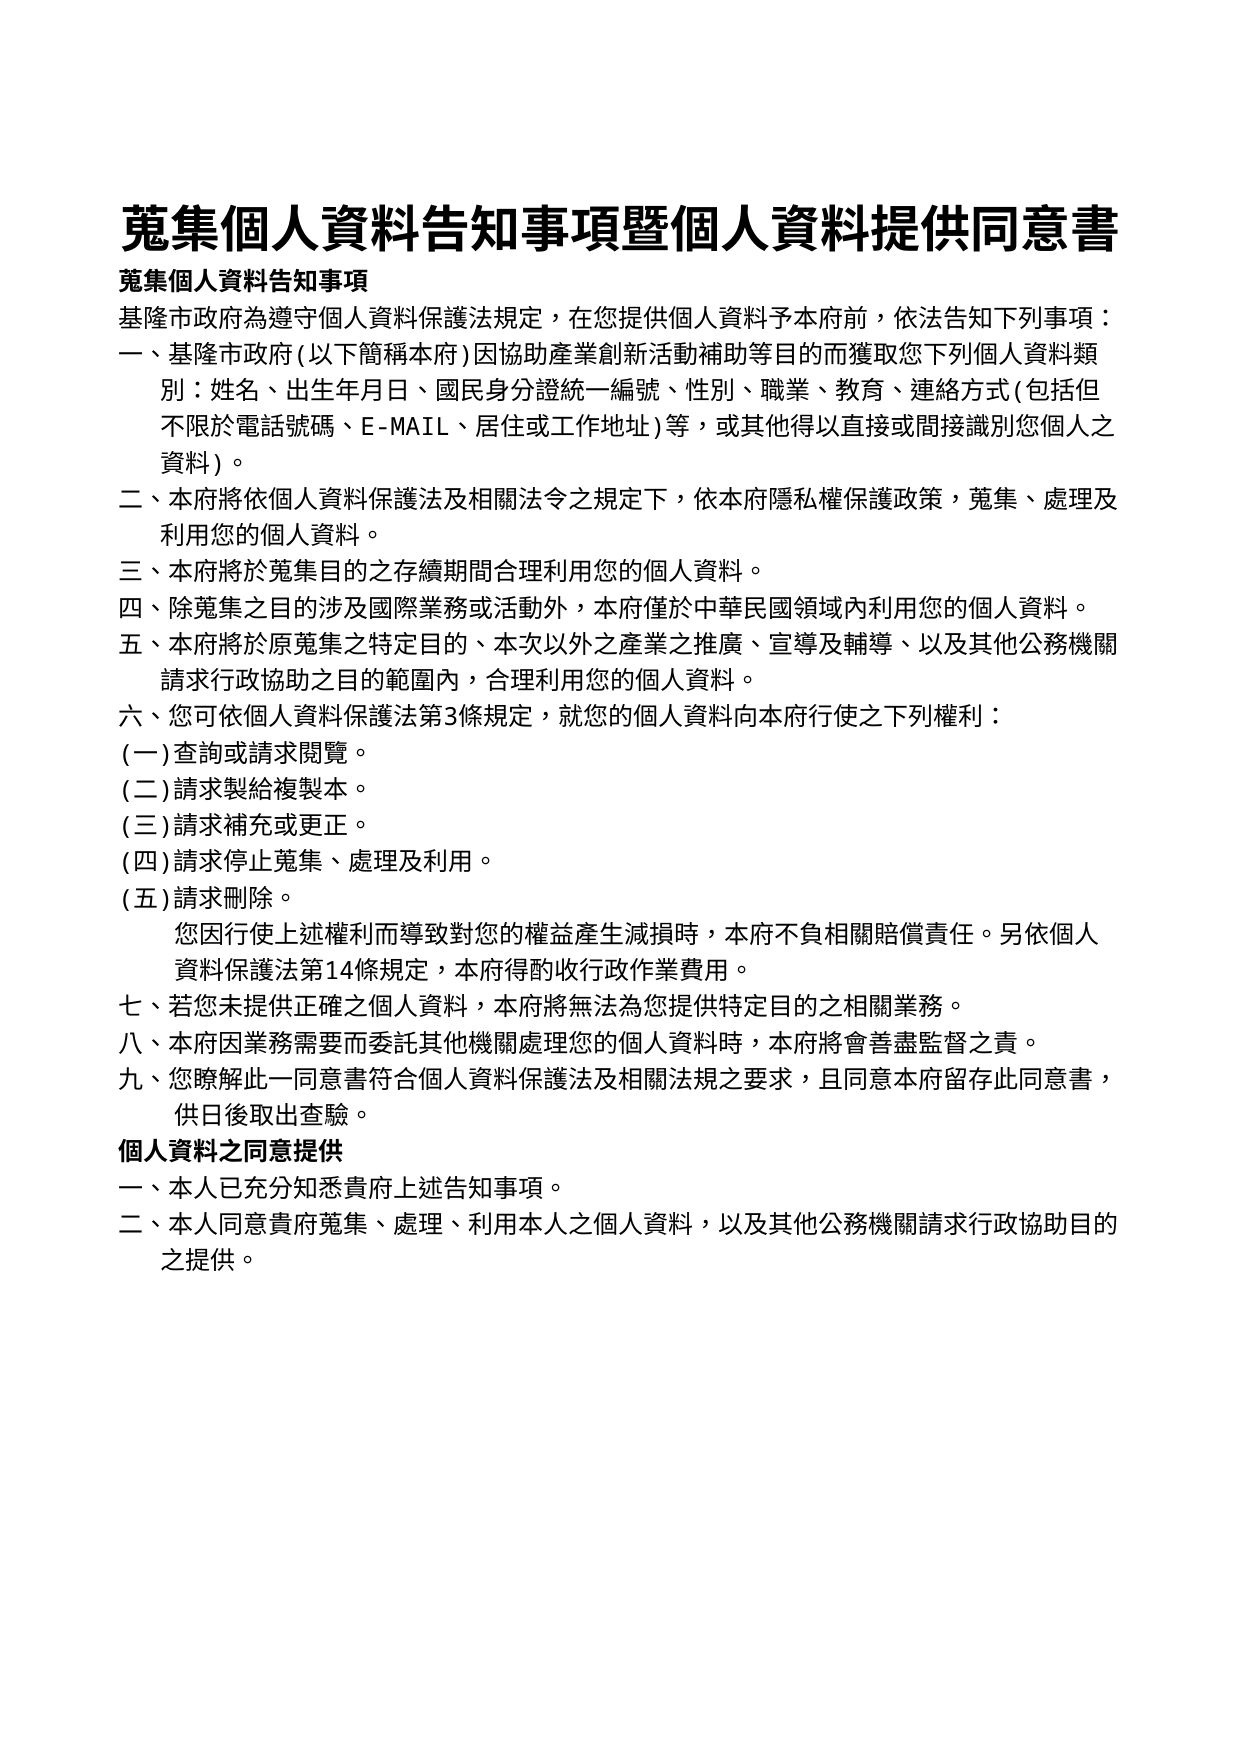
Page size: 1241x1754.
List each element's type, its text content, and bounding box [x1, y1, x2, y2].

text 您因行使上述權利而導致對您的權益產生減損時，本府不負相關賠償責任。另依個人資料保護法第14條規定，本府得酌收行政作業費用。 [174, 914, 1122, 987]
text 蒐集個人資料告知事項 [118, 262, 1122, 298]
text 一、基隆市政府(以下簡稱本府)因協助產業創新活動補助等目的而獲取您下列個人資料類別：姓名、出生年月日、國民身分證統一編號、性別、職業、教育、連絡方式(包括但不限於電話號碼、E-MAIL、居住或工作地址)等，或其他得以直接或間接識別您個人之資料)。 [118, 334, 1122, 479]
text (二)請求製給複製本。 [118, 769, 1122, 806]
text 九、您瞭解此一同意書符合個人資料保護法及相關法規之要求，且同意本府留存此同意書，供日後取出查驗。 [118, 1059, 1122, 1132]
text 六、您可依個人資料保護法第3條規定，就您的個人資料向本府行使之下列權利： [118, 697, 1122, 733]
text 二、本人同意貴府蒐集、處理、利用本人之個人資料，以及其他公務機關請求行政協助目的之提供。 [118, 1204, 1122, 1277]
text 五、本府將於原蒐集之特定目的、本次以外之產業之推廣、宣導及輔導、以及其他公務機關請求行政協助之目的範圍內，合理利用您的個人資料。 [118, 624, 1122, 697]
text (三)請求補充或更正。 [118, 806, 1122, 842]
text 四、除蒐集之目的涉及國際業務或活動外，本府僅於中華民國領域內利用您的個人資料。 [118, 588, 1122, 624]
text 蒐集個人資料告知事項暨個人資料提供同意書 [118, 189, 1122, 262]
text (五)請求刪除。 [118, 878, 1122, 914]
text (四)請求停止蒐集、處理及利用。 [118, 842, 1122, 878]
text (一)查詢或請求閱覽。 [118, 733, 1122, 769]
text 三、本府將於蒐集目的之存續期間合理利用您的個人資料。 [118, 552, 1122, 588]
text 基隆市政府為遵守個人資料保護法規定，在您提供個人資料予本府前，依法告知下列事項： [118, 298, 1122, 334]
text 個人資料之同意提供 [118, 1132, 1122, 1168]
text 八、本府因業務需要而委託其他機關處理您的個人資料時，本府將會善盡監督之責。 [118, 1023, 1122, 1059]
text 七、若您未提供正確之個人資料，本府將無法為您提供特定目的之相關業務。 [118, 987, 1122, 1023]
text 二、本府將依個人資料保護法及相關法令之規定下，依本府隱私權保護政策，蒐集、處理及利用您的個人資料。 [118, 479, 1122, 552]
text 一、本人已充分知悉貴府上述告知事項。 [118, 1168, 1122, 1204]
